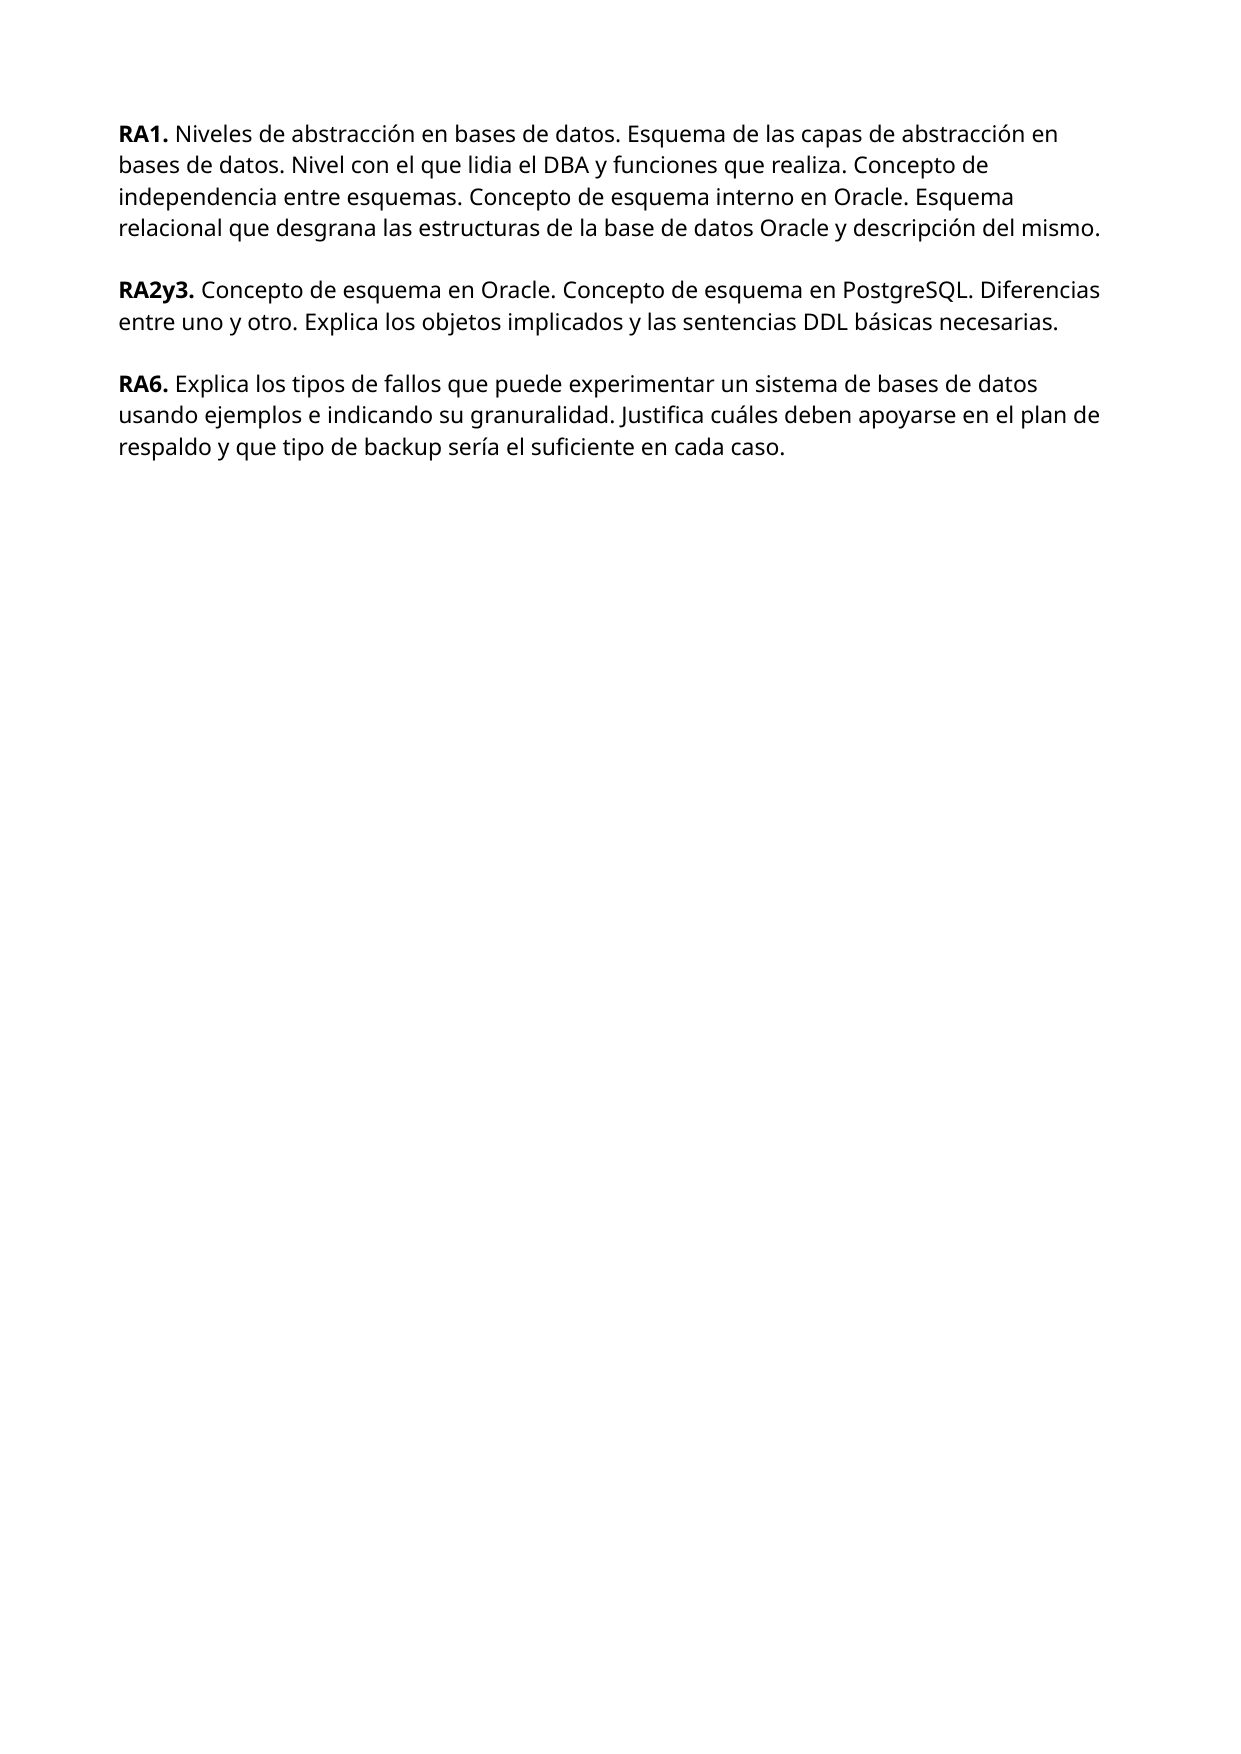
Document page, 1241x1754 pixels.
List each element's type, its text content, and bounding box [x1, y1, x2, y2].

text RA2y3. Concepto de esquema en Oracle. Concepto de esquema en PostgreSQL. Diferencias entre uno y otro. Explica los objetos implicados y las sentencias DDL básicas necesarias. [118, 274, 1122, 337]
text RA6. Explica los tipos de fallos que puede experimentar un sistema de bases de datos usando ejemplos e indicando su granuralidad. Justifica cuáles deben apoyarse en el plan de respaldo y que tipo de backup sería el suficiente en cada caso. [118, 368, 1122, 462]
text RA1. Niveles de abstracción en bases de datos. Esquema de las capas de abstracción en bases de datos. Nivel con el que lidia el DBA y funciones que realiza. Concepto de independencia entre esquemas. Concepto de esquema interno en Oracle. Esquema relacional que desgrana las estructuras de la base de datos Oracle y descripción del mismo. [118, 118, 1122, 243]
